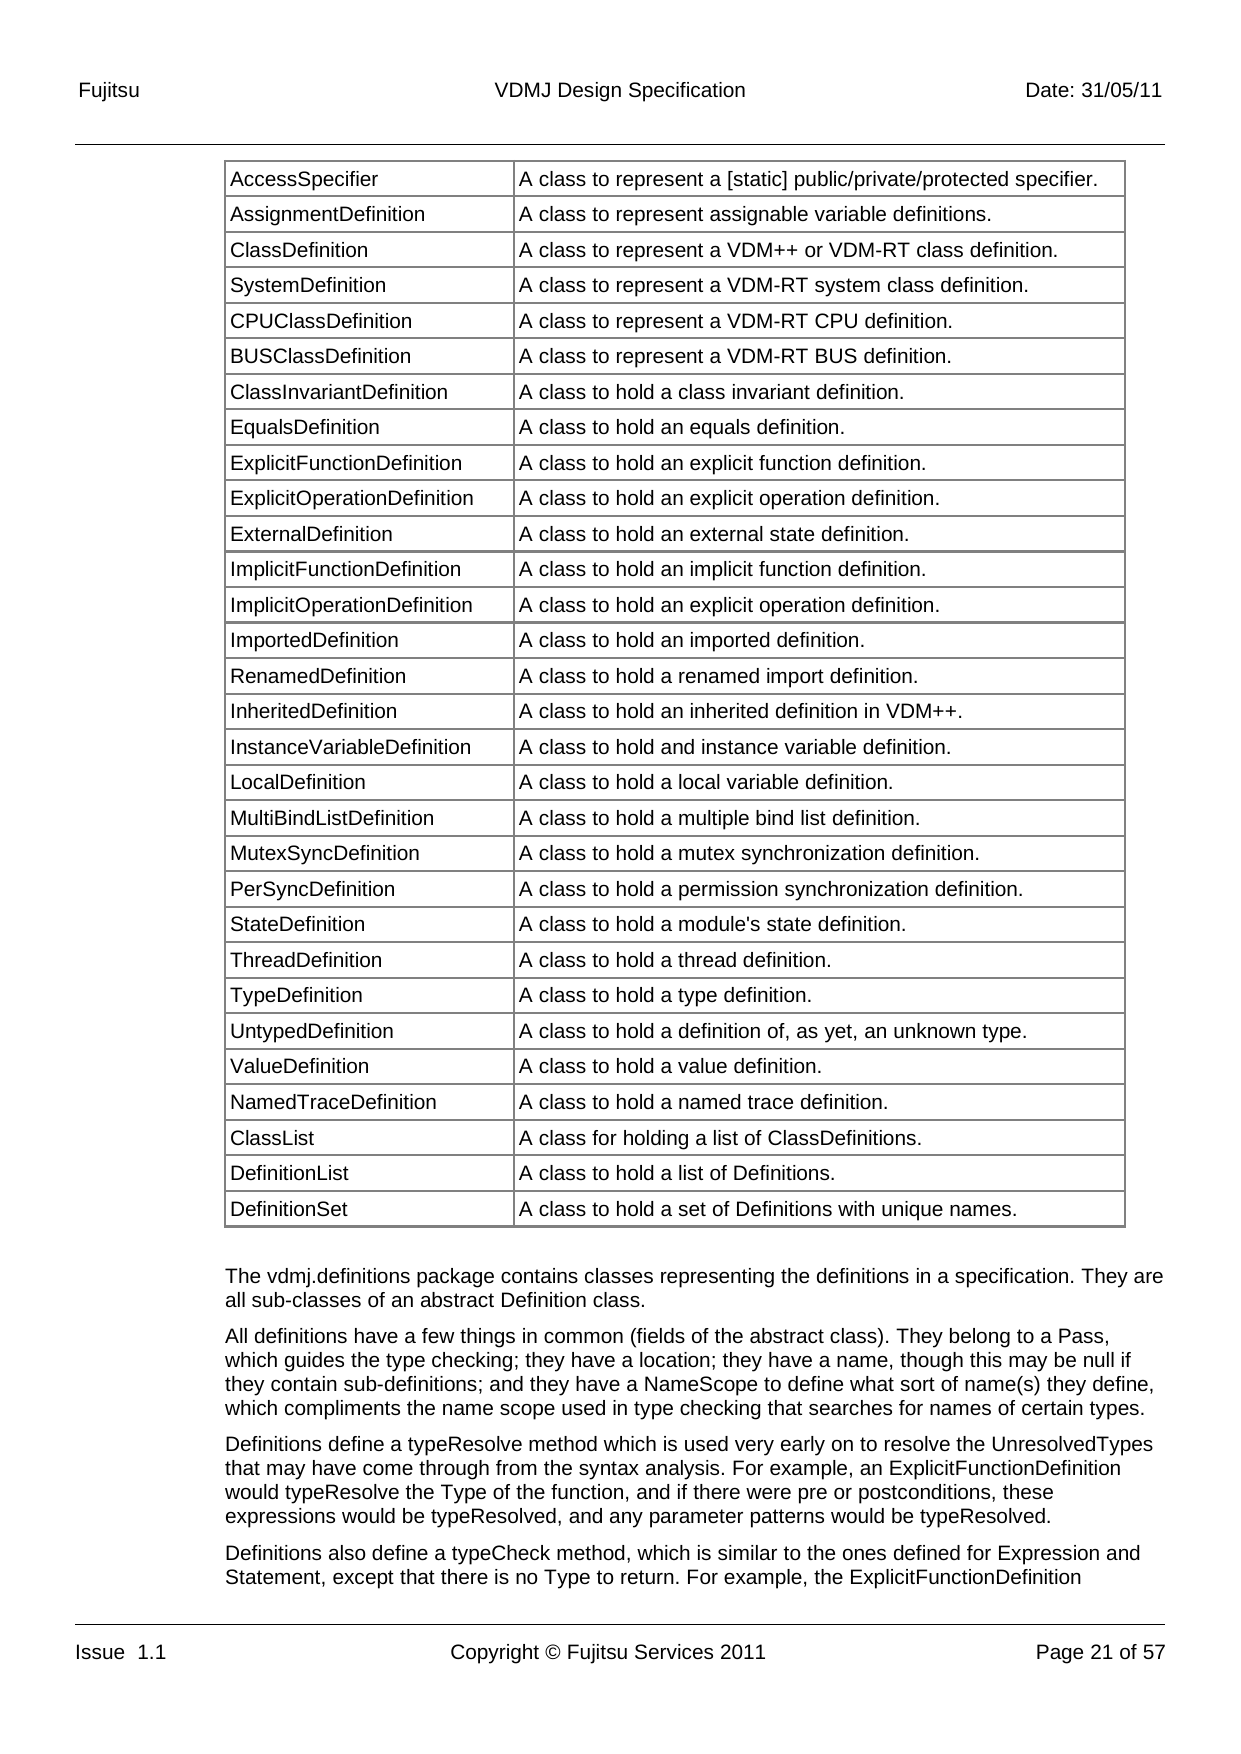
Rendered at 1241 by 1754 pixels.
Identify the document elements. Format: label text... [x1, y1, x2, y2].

table_cell A class to hold a mutex synchronization definition. [515, 837, 1124, 870]
table_cell A class to represent a VDM-RT BUS definition. [515, 339, 1124, 373]
table_cell A class to represent a VDM-RT system class definition. [515, 268, 1124, 302]
table_cell A class to hold a class invariant definition. [515, 375, 1124, 408]
table_cell A class to hold a local variable definition. [515, 766, 1124, 799]
table_cell AccessSpecifier [226, 162, 513, 195]
table_cell A class to hold an explicit operation definition. [515, 588, 1124, 621]
table_cell A class to hold a permission synchronization definition. [515, 872, 1124, 906]
table_cell InheritedDefinition [226, 695, 513, 728]
table_cell LocalDefinition [226, 766, 513, 799]
table_cell A class to hold an implicit function definition. [515, 553, 1124, 586]
table_cell A class to hold a value definition. [515, 1050, 1124, 1083]
table_cell MultiBindListDefinition [226, 801, 513, 834]
table_cell A class to hold an equals definition. [515, 410, 1124, 444]
table_cell A class to hold a set of Definitions with unique names. [515, 1192, 1124, 1225]
table_cell ValueDefinition [226, 1050, 513, 1083]
table_cell A class to hold a list of Definitions. [515, 1156, 1124, 1190]
table_cell A class to hold a module's state definition. [515, 908, 1124, 941]
table_cell A class to hold an external state definition. [515, 517, 1124, 550]
table_cell A class to represent a [static] public/private/protected specifier. [515, 162, 1124, 195]
table_cell CPUClassDefinition [226, 304, 513, 337]
table_cell A class to hold and instance variable definition. [515, 730, 1124, 763]
table_cell ImplicitOperationDefinition [226, 588, 513, 621]
table_cell StateDefinition [226, 908, 513, 941]
table_cell A class for holding a list of ClassDefinitions. [515, 1121, 1124, 1154]
table_cell MutexSyncDefinition [226, 837, 513, 870]
table_cell A class to hold an inherited definition in VDM++. [515, 695, 1124, 728]
table_cell UntypedDefinition [226, 1014, 513, 1048]
table_cell ClassInvariantDefinition [226, 375, 513, 408]
table_cell A class to hold an imported definition. [515, 624, 1124, 657]
table_cell ImplicitFunctionDefinition [226, 553, 513, 586]
table_cell A class to represent a VDM-RT CPU definition. [515, 304, 1124, 337]
table_cell PerSyncDefinition [226, 872, 513, 906]
table_cell SystemDefinition [226, 268, 513, 302]
text All definitions have a few things in common (fields of the abstract class). They belong to a Pass, which guides the type checking; they have a location; they have a name, though this may be null if they contain sub-definitions; and they have a NameScope to define what sort of name(s) they define, which compliments the name scope used in type checking that searches for names of certain types. [225, 1324, 1165, 1420]
table_cell A class to hold a multiple bind list definition. [515, 801, 1124, 834]
table_cell ExplicitFunctionDefinition [226, 446, 513, 479]
table_cell DefinitionList [226, 1156, 513, 1190]
table_cell A class to represent assignable variable definitions. [515, 197, 1124, 231]
table_cell ExplicitOperationDefinition [226, 481, 513, 515]
table_cell A class to hold a definition of, as yet, an unknown type. [515, 1014, 1124, 1048]
table_cell TypeDefinition [226, 979, 513, 1012]
table_cell A class to hold a renamed import definition. [515, 659, 1124, 692]
table_cell RenamedDefinition [226, 659, 513, 692]
text The vdmj.definitions package contains classes representing the definitions in a specification. They are all sub-classes of an abstract Definition class. [225, 1264, 1165, 1312]
table_cell BUSClassDefinition [226, 339, 513, 373]
table_cell AssignmentDefinition [226, 197, 513, 231]
table_cell ThreadDefinition [226, 943, 513, 977]
text Definitions define a typeResolve method which is used very early on to resolve the UnresolvedTypes that may have come through from the syntax analysis. For example, an ExplicitFunctionDefinition would typeResolve the Type of the function, and if there were pre or postconditions, these expressions would be typeResolved, and any parameter patterns would be typeResolved. [225, 1433, 1165, 1528]
table_cell ClassList [226, 1121, 513, 1154]
table_cell A class to hold an explicit operation definition. [515, 481, 1124, 515]
table_cell ClassDefinition [226, 233, 513, 266]
table_cell A class to hold a type definition. [515, 979, 1124, 1012]
table_cell A class to hold a named trace definition. [515, 1085, 1124, 1119]
text Definitions also define a typeCheck method, which is similar to the ones defined for Expression and Statement, except that there is no Type to return. For example, the ExplicitFunctionDefinition [225, 1541, 1165, 1589]
table_cell ExternalDefinition [226, 517, 513, 550]
table_cell A class to hold a thread definition. [515, 943, 1124, 977]
table_cell NamedTraceDefinition [226, 1085, 513, 1119]
table_cell DefinitionSet [226, 1192, 513, 1225]
table_cell A class to represent a VDM++ or VDM-RT class definition. [515, 233, 1124, 266]
table_cell ImportedDefinition [226, 624, 513, 657]
table_cell A class to hold an explicit function definition. [515, 446, 1124, 479]
table_cell EqualsDefinition [226, 410, 513, 444]
table_cell InstanceVariableDefinition [226, 730, 513, 763]
